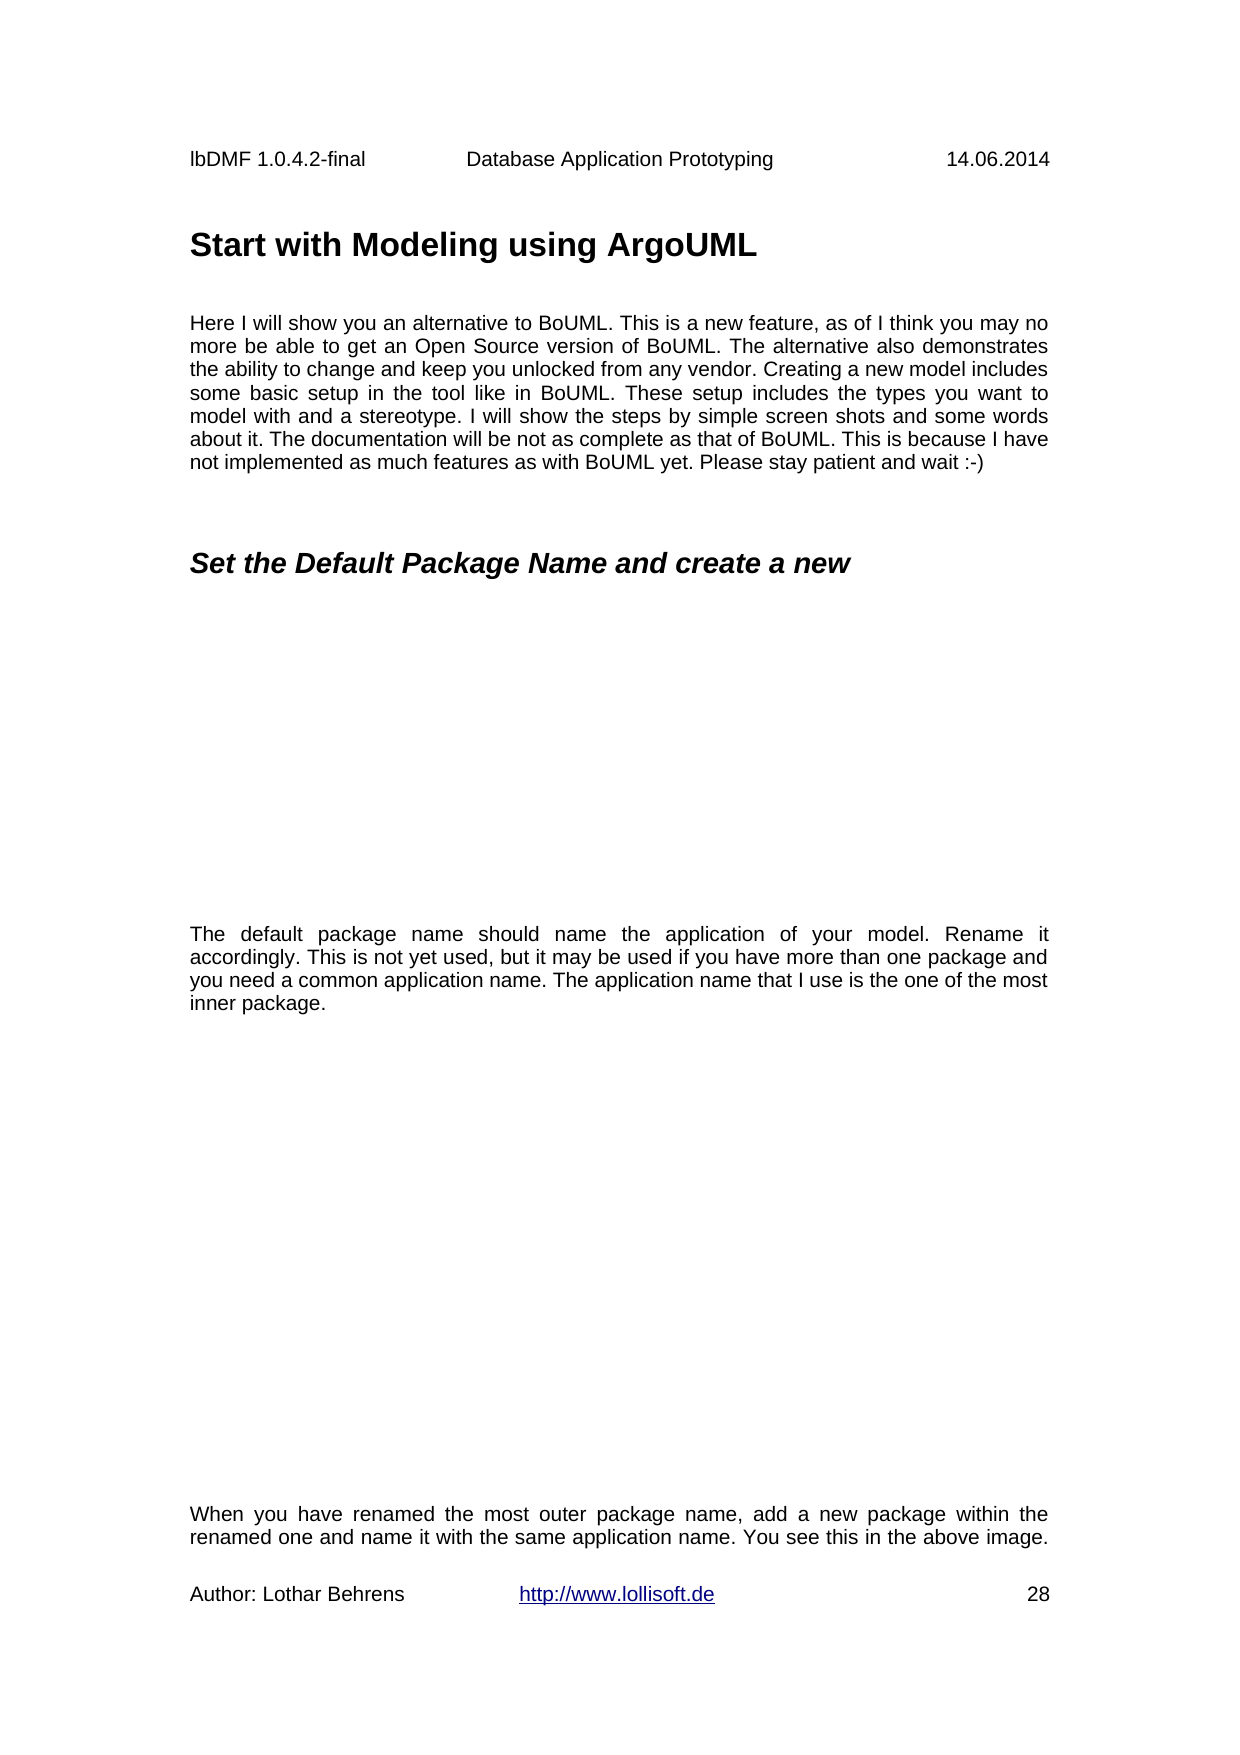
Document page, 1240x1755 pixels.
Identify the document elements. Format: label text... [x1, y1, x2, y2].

subtitle Start with Modeling using ArgoUML [189, 226, 1050, 263]
text When you have renamed the most outer package name, add a new package within the renamed one and name it with the same application name. You see this in the above image. [189, 1502, 1050, 1549]
text Here I will show you an alternative to BoUML. This is a new feature, as of I think you may no more be able to get an Open Source version of BoUML. The alternative also demonstrates the ability to change and keep you unlocked from any vendor. Creating a new model includes some basic setup in the tool like in BoUML. These setup includes the types you want to model with and a stereotype. I will show the steps by simple screen shots and some words about it. The documentation will be not as complete as that of BoUML. This is because I have not implemented as much features as with BoUML yet. Please stay patient and wait :-) [189, 311, 1050, 474]
subtitle Set the Default Package Name and create a new [189, 547, 1050, 580]
text The default package name should name the application of your model. Rename it accordingly. This is not yet used, but it may be used if you have more than one package and you need a common application name. The application name that I use is the one of the most inner package. [189, 922, 1050, 1015]
